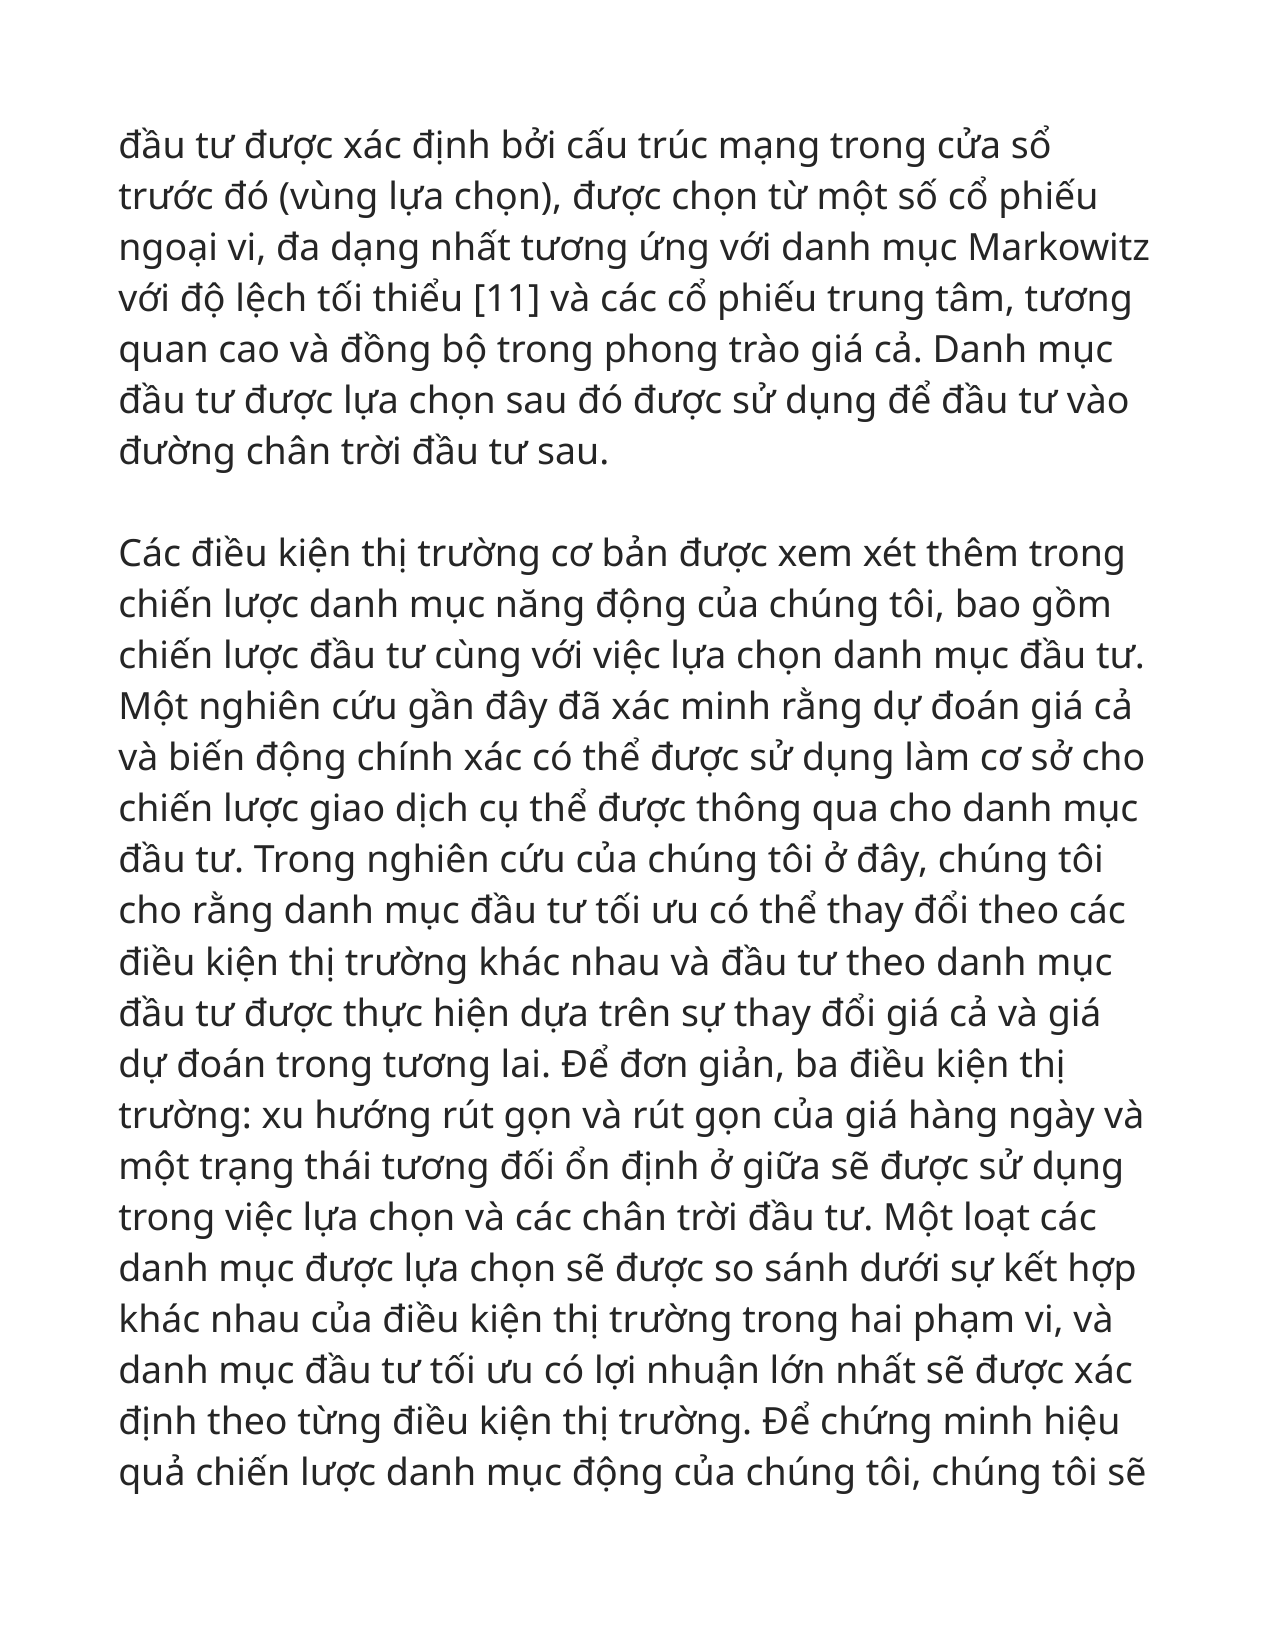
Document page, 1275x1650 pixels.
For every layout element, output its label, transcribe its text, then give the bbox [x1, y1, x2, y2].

text Các điều kiện thị trường cơ bản được xem xét thêm trong chiến lược danh mục năng động của chúng tôi, bao gồm chiến lược đầu tư cùng với việc lựa chọn danh mục đầu tư. Một nghiên cứu gần đây đã xác minh rằng dự đoán giá cả và biến động chính xác có thể được sử dụng làm cơ sở cho chiến lược giao dịch cụ thể được thông qua cho danh mục đầu tư. Trong nghiên cứu của chúng tôi ở đây, chúng tôi cho rằng danh mục đầu tư tối ưu có thể thay đổi theo các điều kiện thị trường khác nhau và đầu tư theo danh mục đầu tư được thực hiện dựa trên sự thay đổi giá cả và giá dự đoán trong tương lai. Để đơn giản, ba điều kiện thị trường: xu hướng rút gọn và rút gọn của giá hàng ngày và một trạng thái tương đối ổn định ở giữa sẽ được sử dụng trong việc lựa chọn và các chân trời đầu tư. Một loạt các danh mục được lựa chọn sẽ được so sánh dưới sự kết hợp khác nhau của điều kiện thị trường trong hai phạm vi, và danh mục đầu tư tối ưu có lợi nhuận lớn nhất sẽ được xác định theo từng điều kiện thị trường. Để chứng minh hiệu quả chiến lược danh mục động của chúng tôi, chúng tôi sẽ [118, 526, 1157, 1496]
text đầu tư được xác định bởi cấu trúc mạng trong cửa sổ trước đó (vùng lựa chọn), được chọn từ một số cổ phiếu ngoại vi, đa dạng nhất tương ứng với danh mục Markowitz với độ lệch tối thiểu [11] và các cổ phiếu trung tâm, tương quan cao và đồng bộ trong phong trào giá cả. Danh mục đầu tư được lựa chọn sau đó được sử dụng để đầu tư vào đường chân trời đầu tư sau. [118, 118, 1157, 475]
